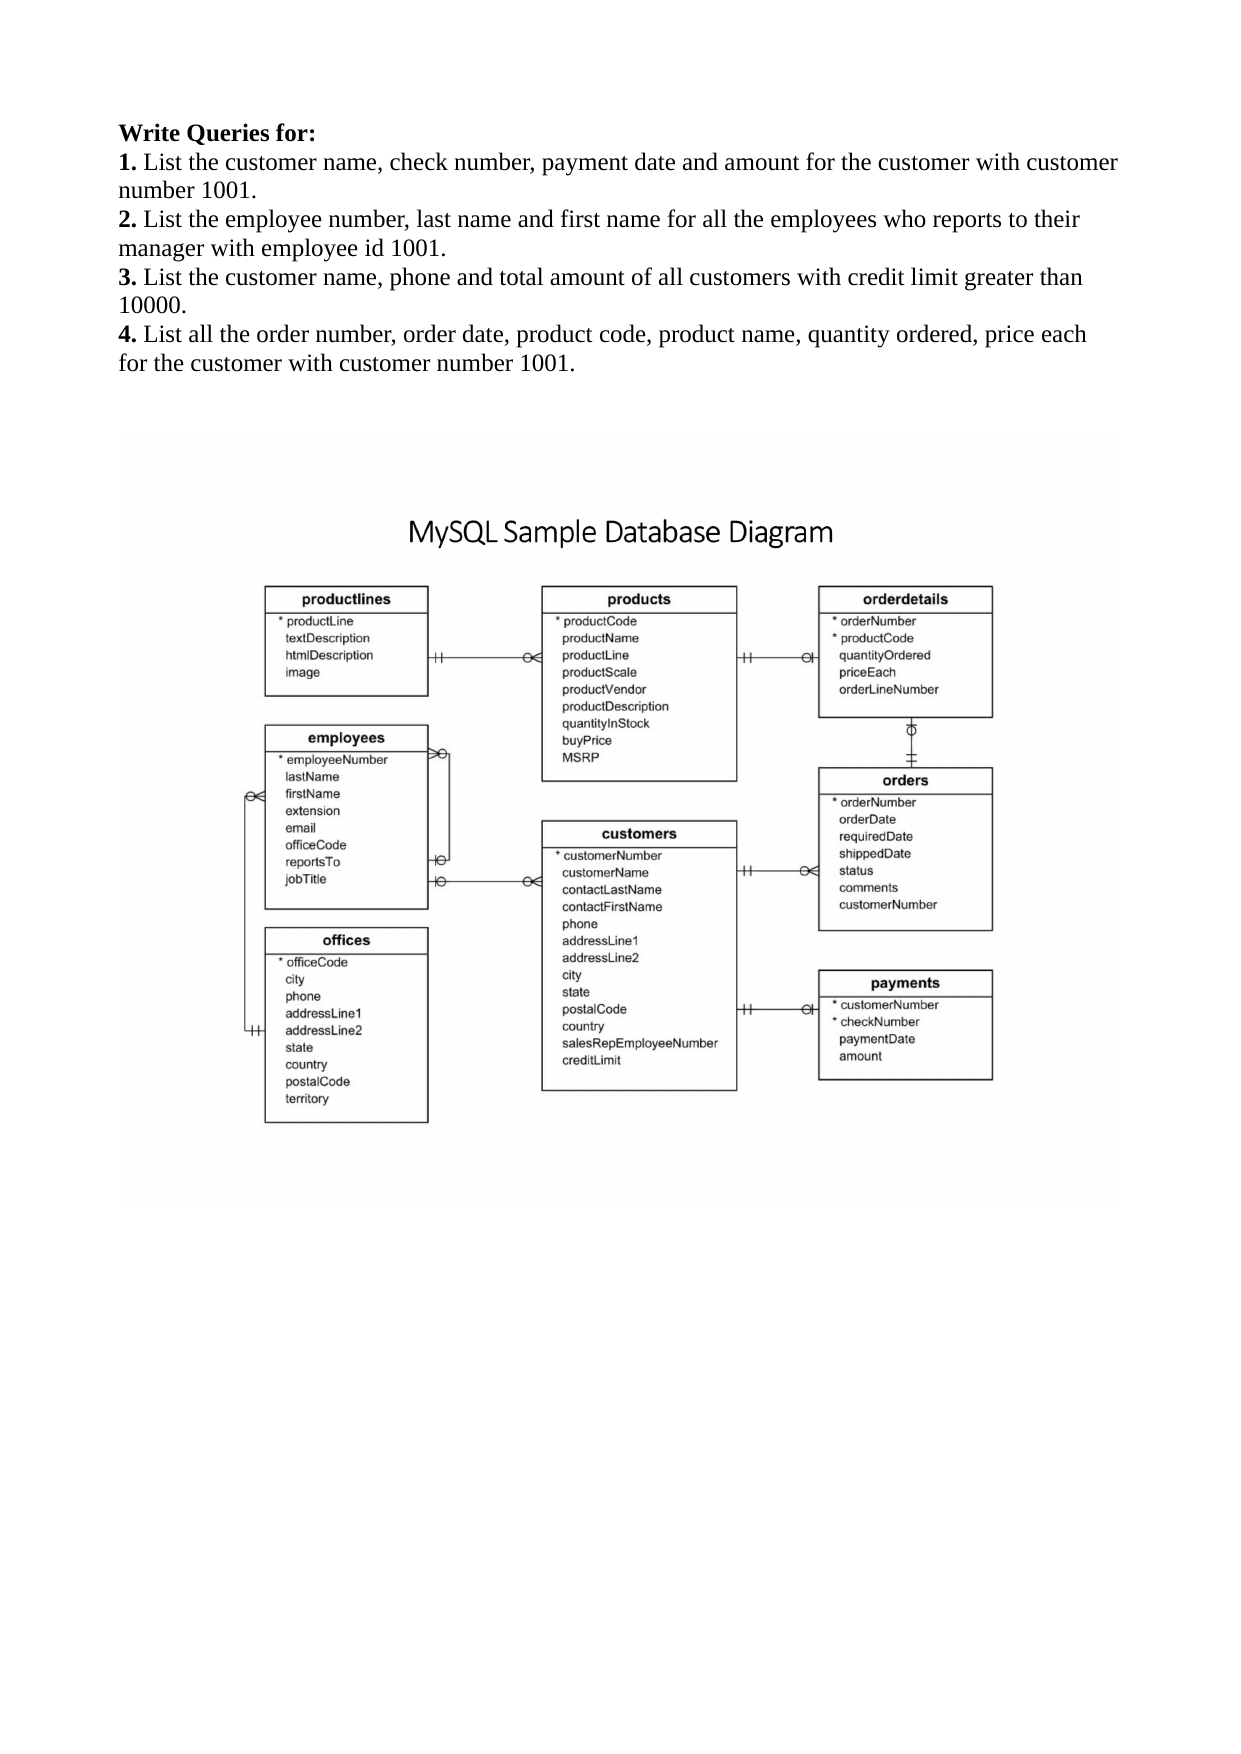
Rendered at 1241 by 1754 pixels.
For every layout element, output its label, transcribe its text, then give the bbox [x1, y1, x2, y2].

text Write Queries for: [118, 118, 1122, 147]
text 4. List all the order number, order date, product code, product name, quantity ordered, price each for the customer with customer number 1001. [118, 319, 1122, 377]
text 2. List the employee number, last name and first name for all the employees who reports to their manager with employee id 1001. [118, 204, 1122, 262]
text 3. List the customer name, phone and total amount of all customers with credit limit greater than 10000. [118, 262, 1122, 319]
picture [118, 434, 1123, 1211]
text 1. List the customer name, check number, payment date and amount for the customer with customer number 1001. [118, 147, 1122, 204]
